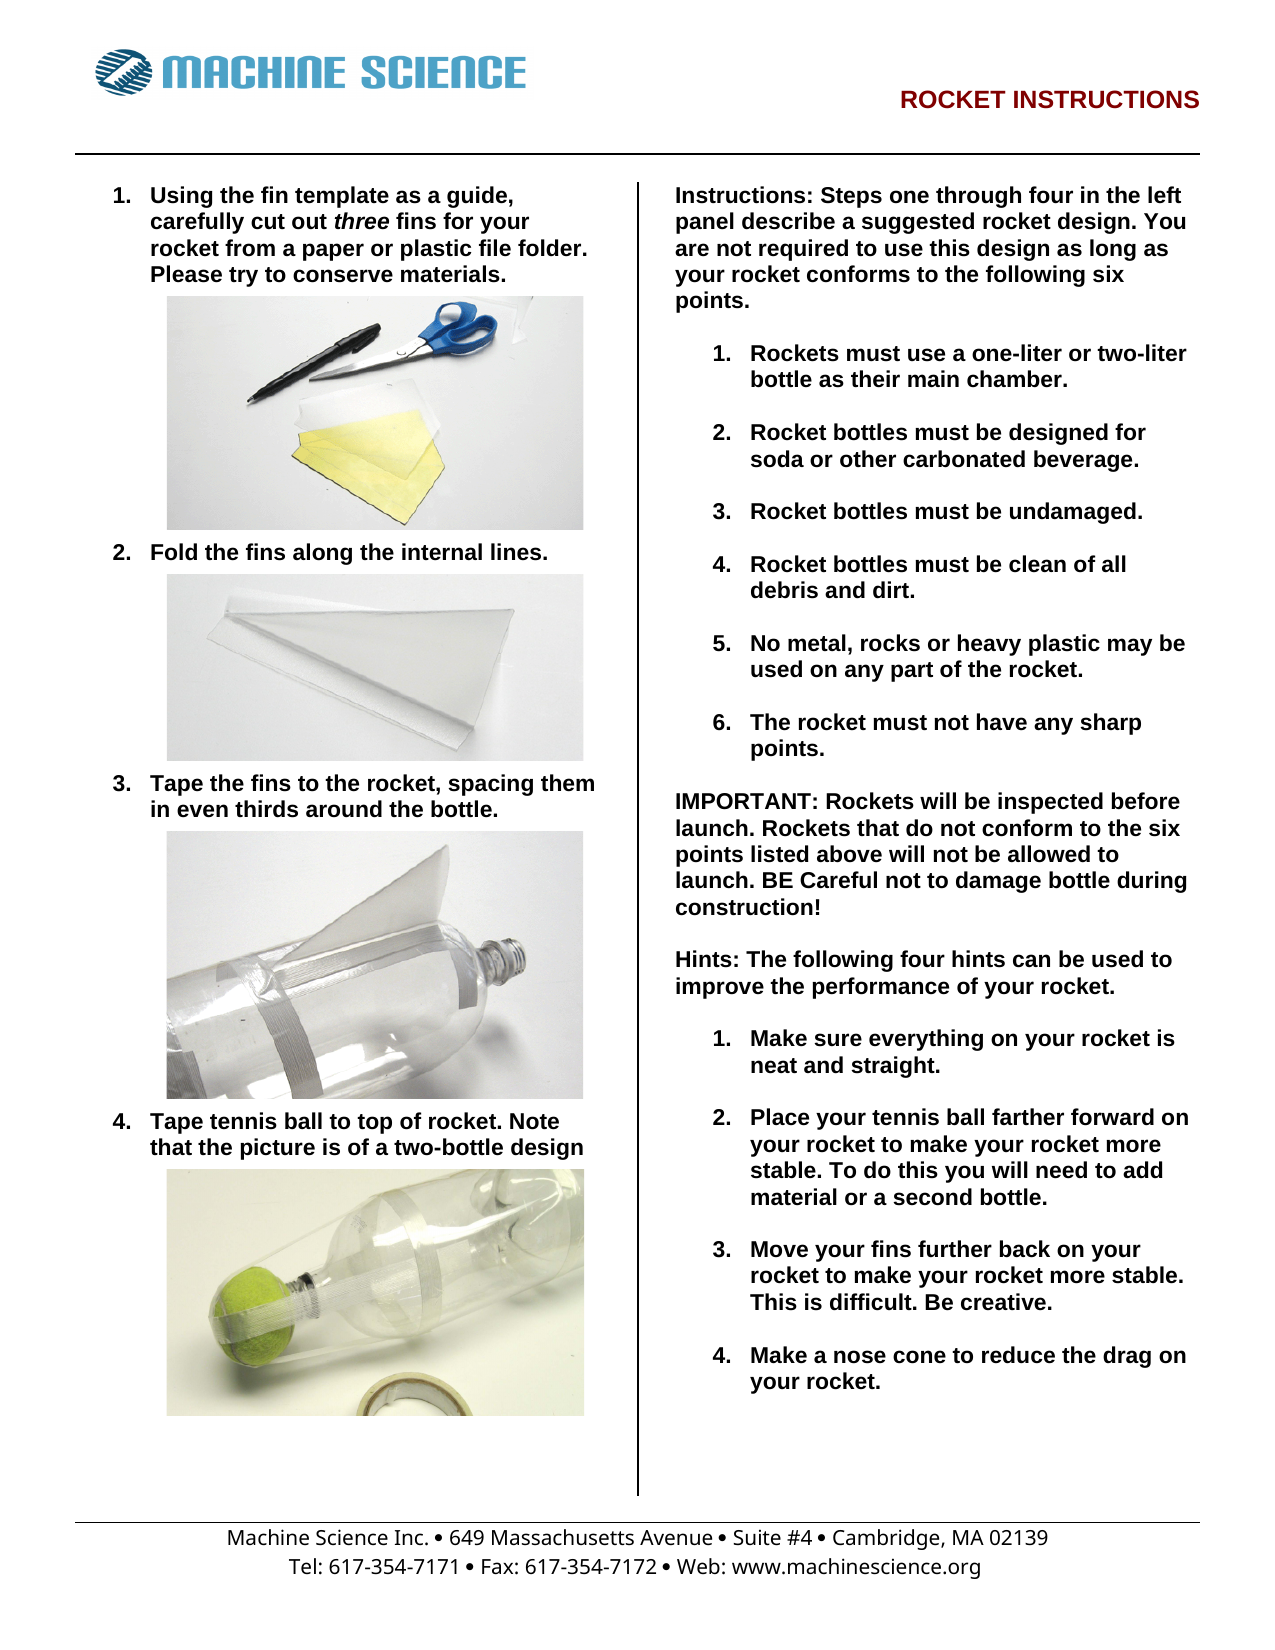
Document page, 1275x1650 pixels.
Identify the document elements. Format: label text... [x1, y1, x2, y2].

picture [166, 574, 584, 761]
picture [166, 831, 584, 1099]
list Tape tennis ball to top of rocket. Note that the picture is of a two-bottle design [112, 1108, 600, 1161]
text Hints: The following four hints can be used to improve the performance of your rocket. [675, 946, 1200, 999]
list Make sure everything on your rocket is neat and straight. [712, 1025, 1200, 1078]
text Instructions: Steps one through four in the left panel describe a suggested rocket design. You are not required to use this design as long as your rocket conforms to the following six points. [675, 182, 1200, 314]
picture [166, 296, 584, 530]
picture [166, 1169, 585, 1416]
list No metal, rocks or heavy plastic may be used on any part of the rocket. [712, 630, 1200, 683]
list Make a nose cone to reduce the drag on your rocket. [712, 1342, 1200, 1394]
list The rocket must not have any sharp points. [712, 709, 1200, 762]
list Rocket bottles must be designed for soda or other carbonated beverage. [712, 419, 1200, 472]
list Tape the fins to the rocket, spacing them in even thirds around the bottle. [112, 770, 600, 1108]
picture [91, 46, 534, 100]
list Using the fin template as a guide, carefully cut out three fins for your rocket from a paper or plastic file folder. Please try to conserve materials. [112, 182, 600, 287]
list Rocket bottles must be clean of all debris and dirt. [712, 551, 1200, 604]
list Place your tennis ball farther forward on your rocket to make your rocket more stable. To do this you will need to add material or a second bottle. [712, 1104, 1200, 1210]
list Move your fins further back on your rocket to make your rocket more stable. This is difficult. Be creative. [712, 1236, 1200, 1315]
list Rockets must use a one-liter or two-liter bottle as their main chamber. [712, 340, 1200, 393]
text IMPORTANT: Rockets will be inspected before launch. Rockets that do not conform to the six points listed above will not be allowed to launch. BE Careful not to damage bottle during construction! [675, 788, 1200, 920]
list Rocket bottles must be undamaged. [712, 498, 1200, 524]
list Fold the fins along the internal lines. [112, 539, 600, 565]
